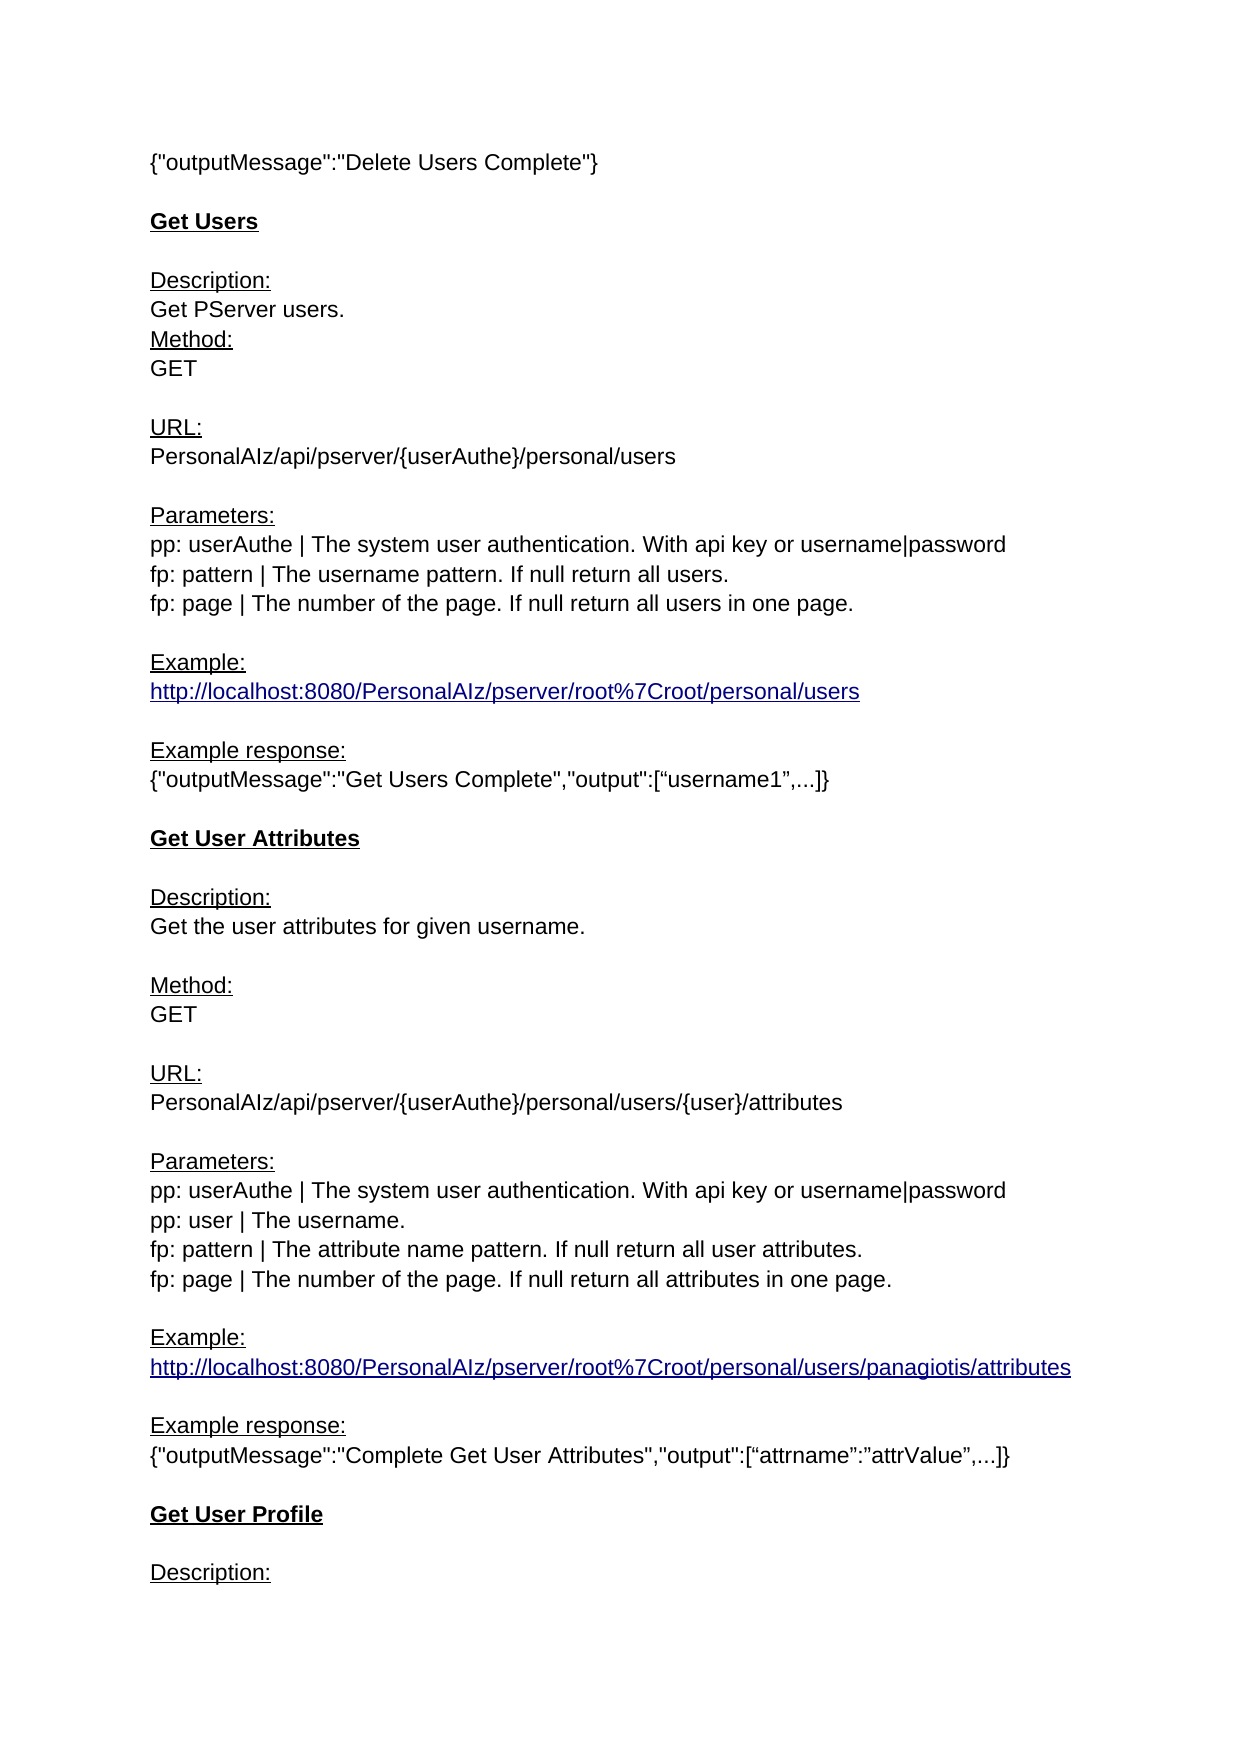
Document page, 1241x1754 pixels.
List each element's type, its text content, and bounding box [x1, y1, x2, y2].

text Example response: [150, 737, 1091, 763]
text fp: page | The number of the page. If null return all attributes in one page. [150, 1266, 1091, 1292]
text Description: [150, 884, 1091, 910]
text Parameters: [150, 1149, 1091, 1174]
text Example: [150, 649, 1091, 675]
text Description: [150, 1560, 1091, 1586]
text Example: [150, 1325, 1091, 1351]
text Get User Profile [150, 1501, 1091, 1527]
text Get PServer users. [150, 297, 1091, 322]
text Get the user attributes for given username. [150, 914, 1091, 939]
text http://localhost:8080/PersonalAIz/pserver/root%7Croot/personal/users/panagiotis/attributes [150, 1354, 1091, 1380]
text Method: [150, 326, 1091, 352]
text Method: [150, 972, 1091, 998]
text http://localhost:8080/PersonalAIz/pserver/root%7Croot/personal/users [150, 679, 1091, 704]
text pp: user | The username. [150, 1207, 1091, 1233]
text Get Users [150, 209, 1091, 234]
text pp: userAuthe | The system user authentication. With api key or username|password [150, 1178, 1091, 1204]
text Example response: [150, 1413, 1091, 1439]
text fp: page | The number of the page. If null return all users in one page. [150, 591, 1091, 616]
text GET [150, 1002, 1091, 1027]
text Description: [150, 267, 1091, 293]
text Parameters: [150, 502, 1091, 528]
text URL: [150, 1061, 1091, 1086]
text fp: pattern | The attribute name pattern. If null return all user attributes. [150, 1237, 1091, 1262]
text fp: pattern | The username pattern. If null return all users. [150, 561, 1091, 587]
text Get User Attributes [150, 826, 1091, 851]
text GET [150, 356, 1091, 381]
text PersonalAIz/api/pserver/{userAuthe}/personal/users/{user}/attributes [150, 1090, 1091, 1116]
text {"outputMessage":"Delete Users Complete"} [150, 150, 1091, 176]
text URL: [150, 414, 1091, 440]
text PersonalAIz/api/pserver/{userAuthe}/personal/users [150, 444, 1091, 469]
text {"outputMessage":"Get Users Complete","output":[“username1”,...]} [150, 767, 1091, 792]
text {"outputMessage":"Complete Get User Attributes","output":[“attrname”:”attrValue”,...]} [150, 1442, 1091, 1468]
text pp: userAuthe | The system user authentication. With api key or username|password [150, 532, 1091, 557]
